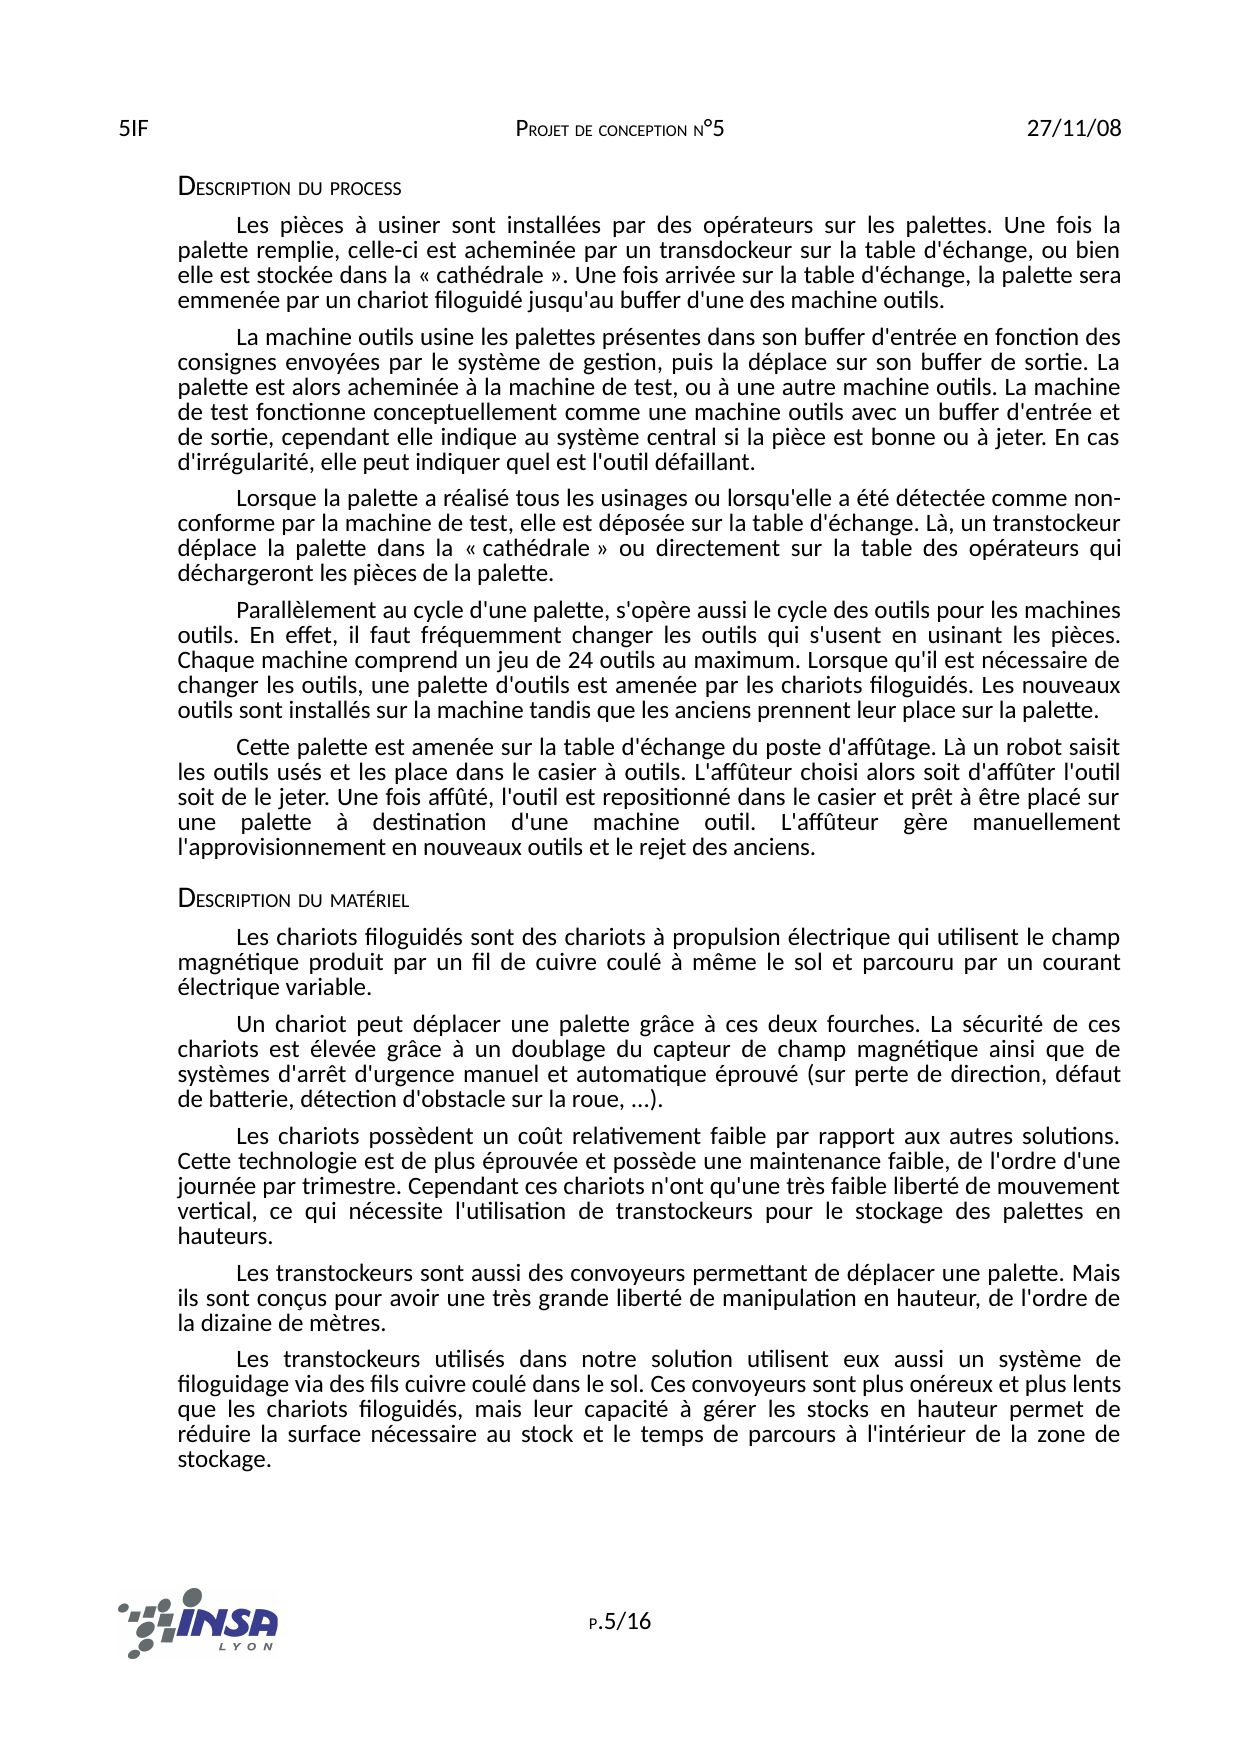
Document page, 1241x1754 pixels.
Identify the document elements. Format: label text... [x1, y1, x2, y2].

text Les transtockeurs sont aussi des convoyeurs permettant de déplacer une palette. Mais ils sont conçus pour avoir une très grande liberté de manipulation en hauteur, de l'ordre de la dizaine de mètres. [177, 1262, 1122, 1337]
text Lorsque la palette a réalisé tous les usinages ou lorsqu'elle a été détectée comme non-conforme par la machine de test, elle est déposée sur la table d'échange. Là, un transtockeur déplace la palette dans la « cathédrale » ou directement sur la table des opérateurs qui déchargeront les pièces de la palette. [177, 488, 1122, 588]
subtitle Description du matériel [118, 885, 1122, 915]
text Parallèlement au cycle d'une palette, s'opère aussi le cycle des outils pour les machines outils. En effet, il faut fréquemment changer les outils qui s'usent en usinant les pièces. Chaque machine comprend un jeu de 24 outils au maximum. Lorsque qu'il est nécessaire de changer les outils, une palette d'outils est amenée par les chariots filoguidés. Les nouveaux outils sont installés sur la machine tandis que les anciens prennent leur place sur la palette. [177, 600, 1122, 725]
subtitle Description du process [118, 173, 1122, 203]
text Les chariots possèdent un coût relativement faible par rapport aux autres solutions. Cette technologie est de plus éprouvée et possède une maintenance faible, de l'ordre d'une journée par trimestre. Cependant ces chariots n'ont qu'une très faible liberté de mouvement vertical, ce qui nécessite l'utilisation de transtockeurs pour le stockage des palettes en hauteurs. [177, 1125, 1122, 1250]
picture [118, 1588, 278, 1659]
text La machine outils usine les palettes présentes dans son buffer d'entrée en fonction des consignes envoyées par le système de gestion, puis la déplace sur son buffer de sortie. La palette est alors acheminée à la machine de test, ou à une autre machine outils. La machine de test fonctionne conceptuellement comme une machine outils avec un buffer d'entrée et de sortie, cependant elle indique au système central si la pièce est bonne ou à jeter. En cas d'irrégularité, elle peut indiquer quel est l'outil défaillant. [177, 326, 1122, 476]
text Un chariot peut déplacer une palette grâce à ces deux fourches. La sécurité de ces chariots est élevée grâce à un doublage du capteur de champ magnétique ainsi que de systèmes d'arrêt d'urgence manuel et automatique éprouvé (sur perte de direction, défaut de batterie, détection d'obstacle sur la roue, ...). [177, 1014, 1122, 1114]
text Les transtockeurs utilisés dans notre solution utilisent eux aussi un système de filoguidage via des fils cuivre coulé dans le sol. Ces convoyeurs sont plus onéreux et plus lents que les chariots filoguidés, mais leur capacité à gérer les stocks en hauteur permet de réduire la surface nécessaire au stock et le temps de parcours à l'intérieur de la zone de stockage. [177, 1349, 1122, 1474]
text Les pièces à usiner sont installées par des opérateurs sur les palettes. Une fois la palette remplie, celle-ci est acheminée par un transdockeur sur la table d'échange, ou bien elle est stockée dans la « cathédrale ». Une fois arrivée sur la table d'échange, la palette sera emmenée par un chariot filoguidé jusqu'au buffer d'une des machine outils. [177, 214, 1122, 314]
text Les chariots filoguidés sont des chariots à propulsion électrique qui utilisent le champ magnétique produit par un fil de cuivre coulé à même le sol et parcouru par un courant électrique variable. [177, 927, 1122, 1002]
text Cette palette est amenée sur la table d'échange du poste d'affûtage. Là un robot saisit les outils usés et les place dans le casier à outils. L'affûteur choisi alors soit d'affûter l'outil soit de le jeter. Une fois affûté, l'outil est repositionné dans le casier et prêt à être placé sur une palette à destination d'une machine outil. L'affûteur gère manuellement l'approvisionnement en nouveaux outils et le rejet des anciens. [177, 736, 1122, 861]
